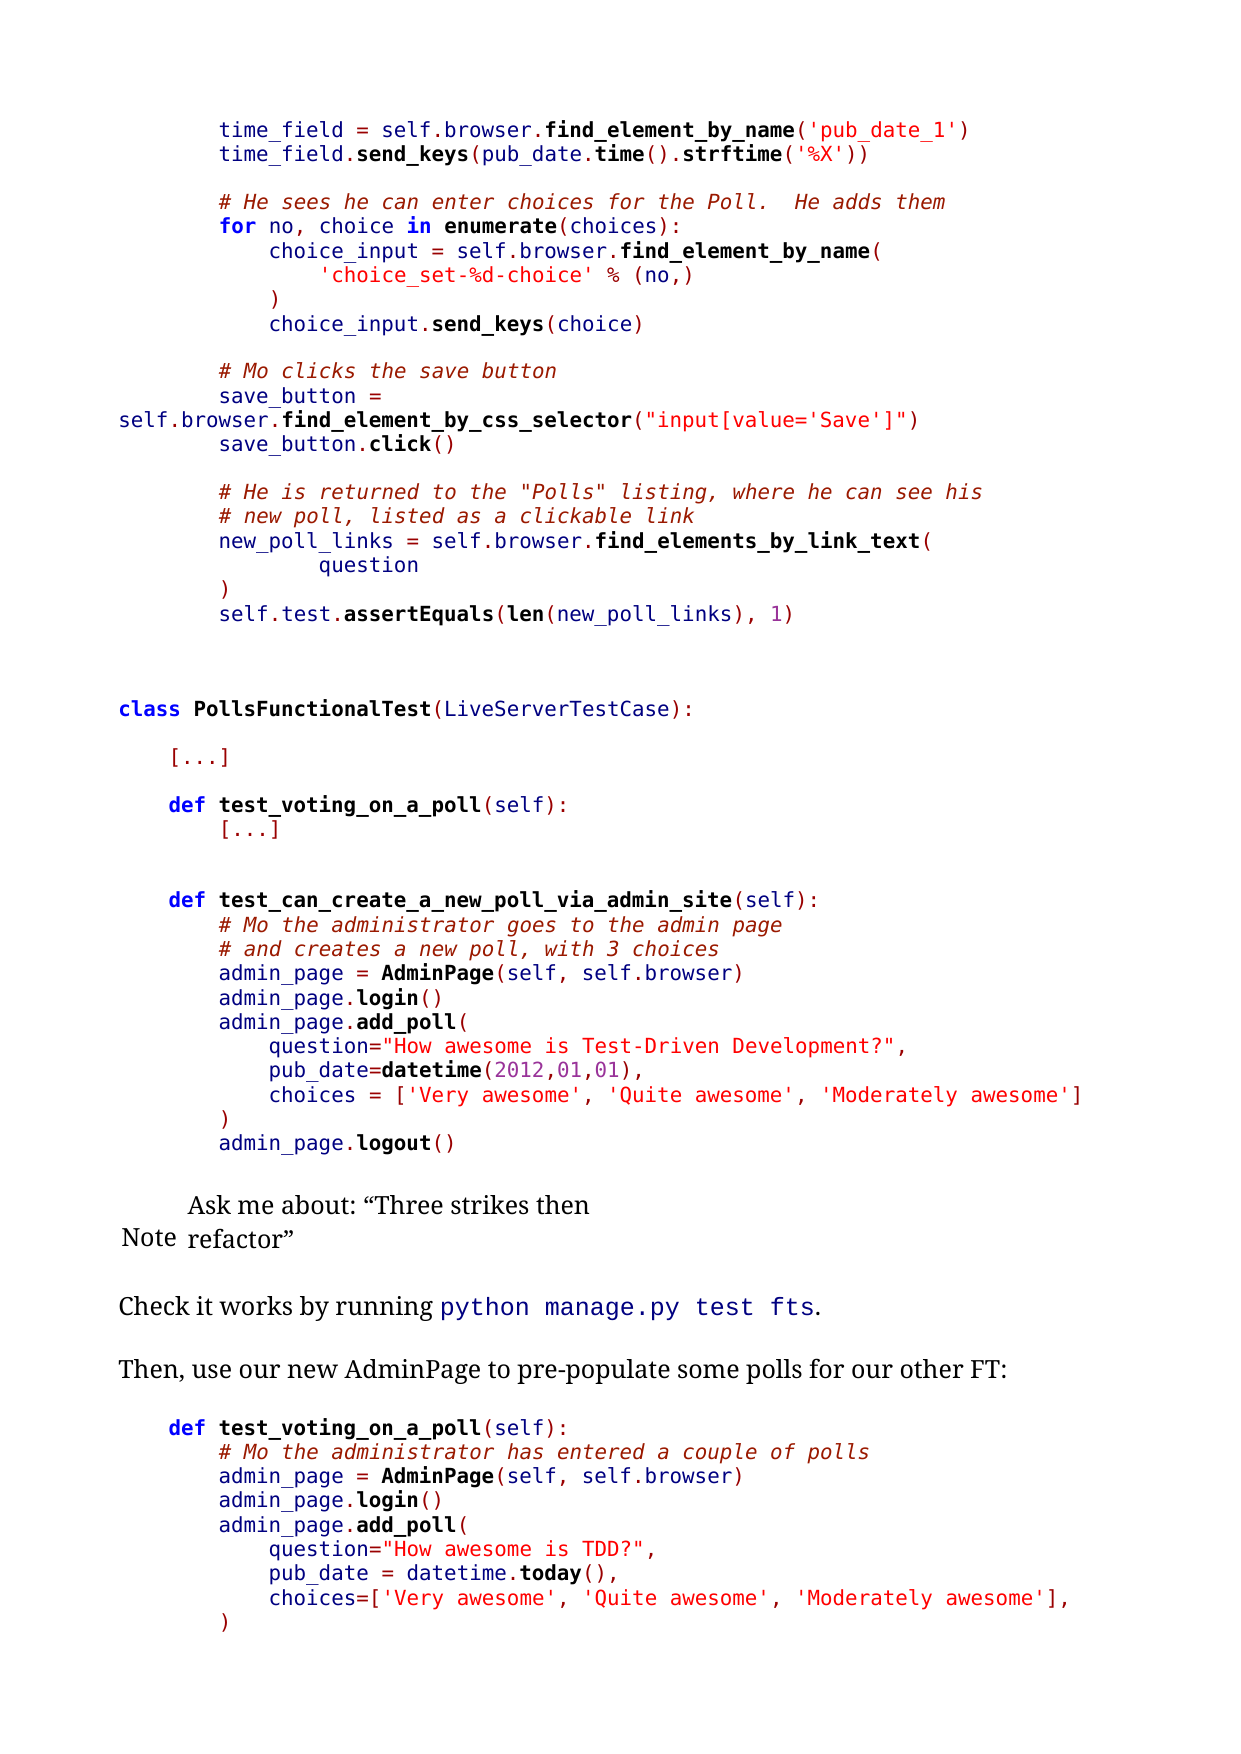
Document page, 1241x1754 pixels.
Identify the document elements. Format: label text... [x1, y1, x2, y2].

text time_field.send_keys(pub_date.time().strftime('%X')) [118, 142, 1122, 167]
text ) [118, 1610, 1122, 1634]
text question="How awesome is TDD?", [118, 1537, 1122, 1561]
text def test_voting_on_a_poll(self): [118, 793, 1122, 817]
text # and creates a new poll, with 3 choices [118, 937, 1122, 961]
text # Mo the administrator has entered a couple of polls [118, 1440, 1122, 1464]
text admin_page = AdminPage(self, self.browser) [118, 1464, 1122, 1488]
text def test_voting_on_a_poll(self): [118, 1416, 1122, 1440]
text ) [118, 1107, 1122, 1131]
table_header Note [118, 1185, 184, 1288]
text Check it works by running python manage.py test fts. [118, 1288, 1122, 1323]
text admin_page.add_poll( [118, 1513, 1122, 1537]
text # new poll, listed as a clickable link [118, 504, 1122, 529]
text time_field = self.browser.find_element_by_name('pub_date_1') [118, 118, 1122, 142]
text choices = ['Very awesome', 'Quite awesome', 'Moderately awesome'] [118, 1083, 1122, 1107]
text admin_page = AdminPage(self, self.browser) [118, 961, 1122, 986]
text question="How awesome is Test-Driven Development?", [118, 1034, 1122, 1058]
text save_button.click() [118, 432, 1122, 457]
text # He is returned to the "Polls" listing, where he can see his [118, 480, 1122, 504]
text # Mo clicks the save button [118, 359, 1122, 384]
text question [118, 553, 1122, 577]
text admin_page.login() [118, 1488, 1122, 1513]
text for no, choice in enumerate(choices): [118, 214, 1122, 239]
text Then, use our new AdminPage to pre-populate some polls for our other FT: [118, 1352, 1122, 1386]
text # He sees he can enter choices for the Poll. He adds them [118, 190, 1122, 214]
text class PollsFunctionalTest(LiveServerTestCase): [118, 697, 1122, 721]
text choice_input.send_keys(choice) [118, 312, 1122, 336]
text self.test.assertEquals(len(new_poll_links), 1) [118, 602, 1122, 626]
text admin_page.login() [118, 986, 1122, 1010]
text new_poll_links = self.browser.find_elements_by_link_text( [118, 529, 1122, 553]
text [...] [118, 745, 1122, 769]
text choice_input = self.browser.find_element_by_name( [118, 239, 1122, 263]
table_header Ask me about: “Three strikes then refactor” [184, 1185, 691, 1288]
text ) [118, 577, 1122, 602]
text 'choice_set-%d-choice' % (no,) [118, 263, 1122, 287]
text def test_can_create_a_new_poll_via_admin_site(self): [118, 888, 1122, 913]
text ) [118, 287, 1122, 312]
text # Mo the administrator goes to the admin page [118, 913, 1122, 937]
text choices=['Very awesome', 'Quite awesome', 'Moderately awesome'], [118, 1586, 1122, 1610]
text pub_date = datetime.today(), [118, 1561, 1122, 1586]
text admin_page.add_poll( [118, 1010, 1122, 1034]
text save_button = self.browser.find_element_by_css_selector("input[value='Save']") [118, 384, 1122, 432]
text admin_page.logout() [118, 1131, 1122, 1156]
text [...] [118, 817, 1122, 841]
text pub_date=datetime(2012,01,01), [118, 1058, 1122, 1083]
